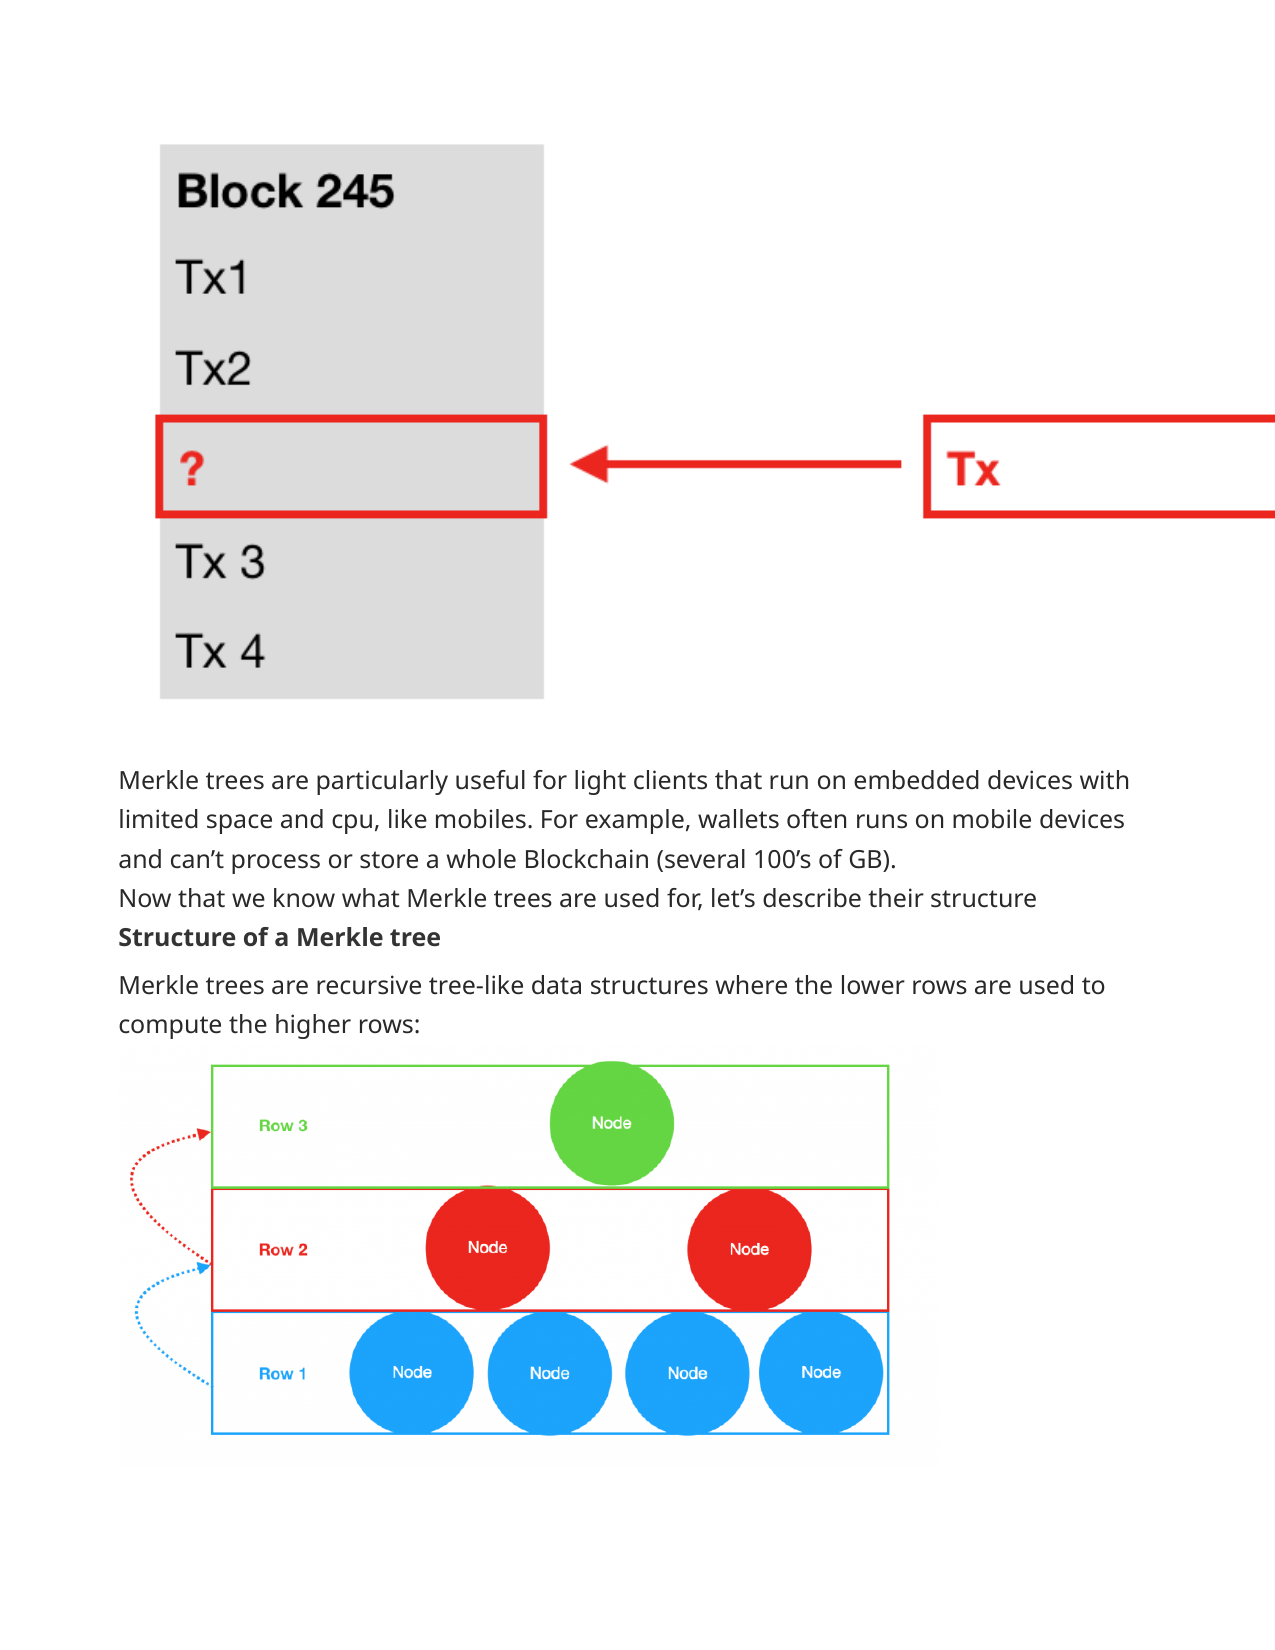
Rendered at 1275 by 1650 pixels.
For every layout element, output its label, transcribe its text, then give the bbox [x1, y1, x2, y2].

picture [118, 118, 1275, 759]
subtitle Structure of a Merkle tree [118, 920, 1157, 954]
text Now that we know what Merkle trees are used for, let’s describe their structure [118, 881, 1157, 914]
text Merkle trees are recursive tree-like data structures where the lower rows are used to compute the higher rows: [118, 967, 1157, 1041]
text Merkle trees are particularly useful for light clients that run on embedded devices with limited space and cpu, like mobiles. For example, wallets often runs on mobile devices and can’t process or store a whole Blockchain (several 100’s of GB). [118, 763, 1157, 875]
picture [118, 1045, 942, 1468]
